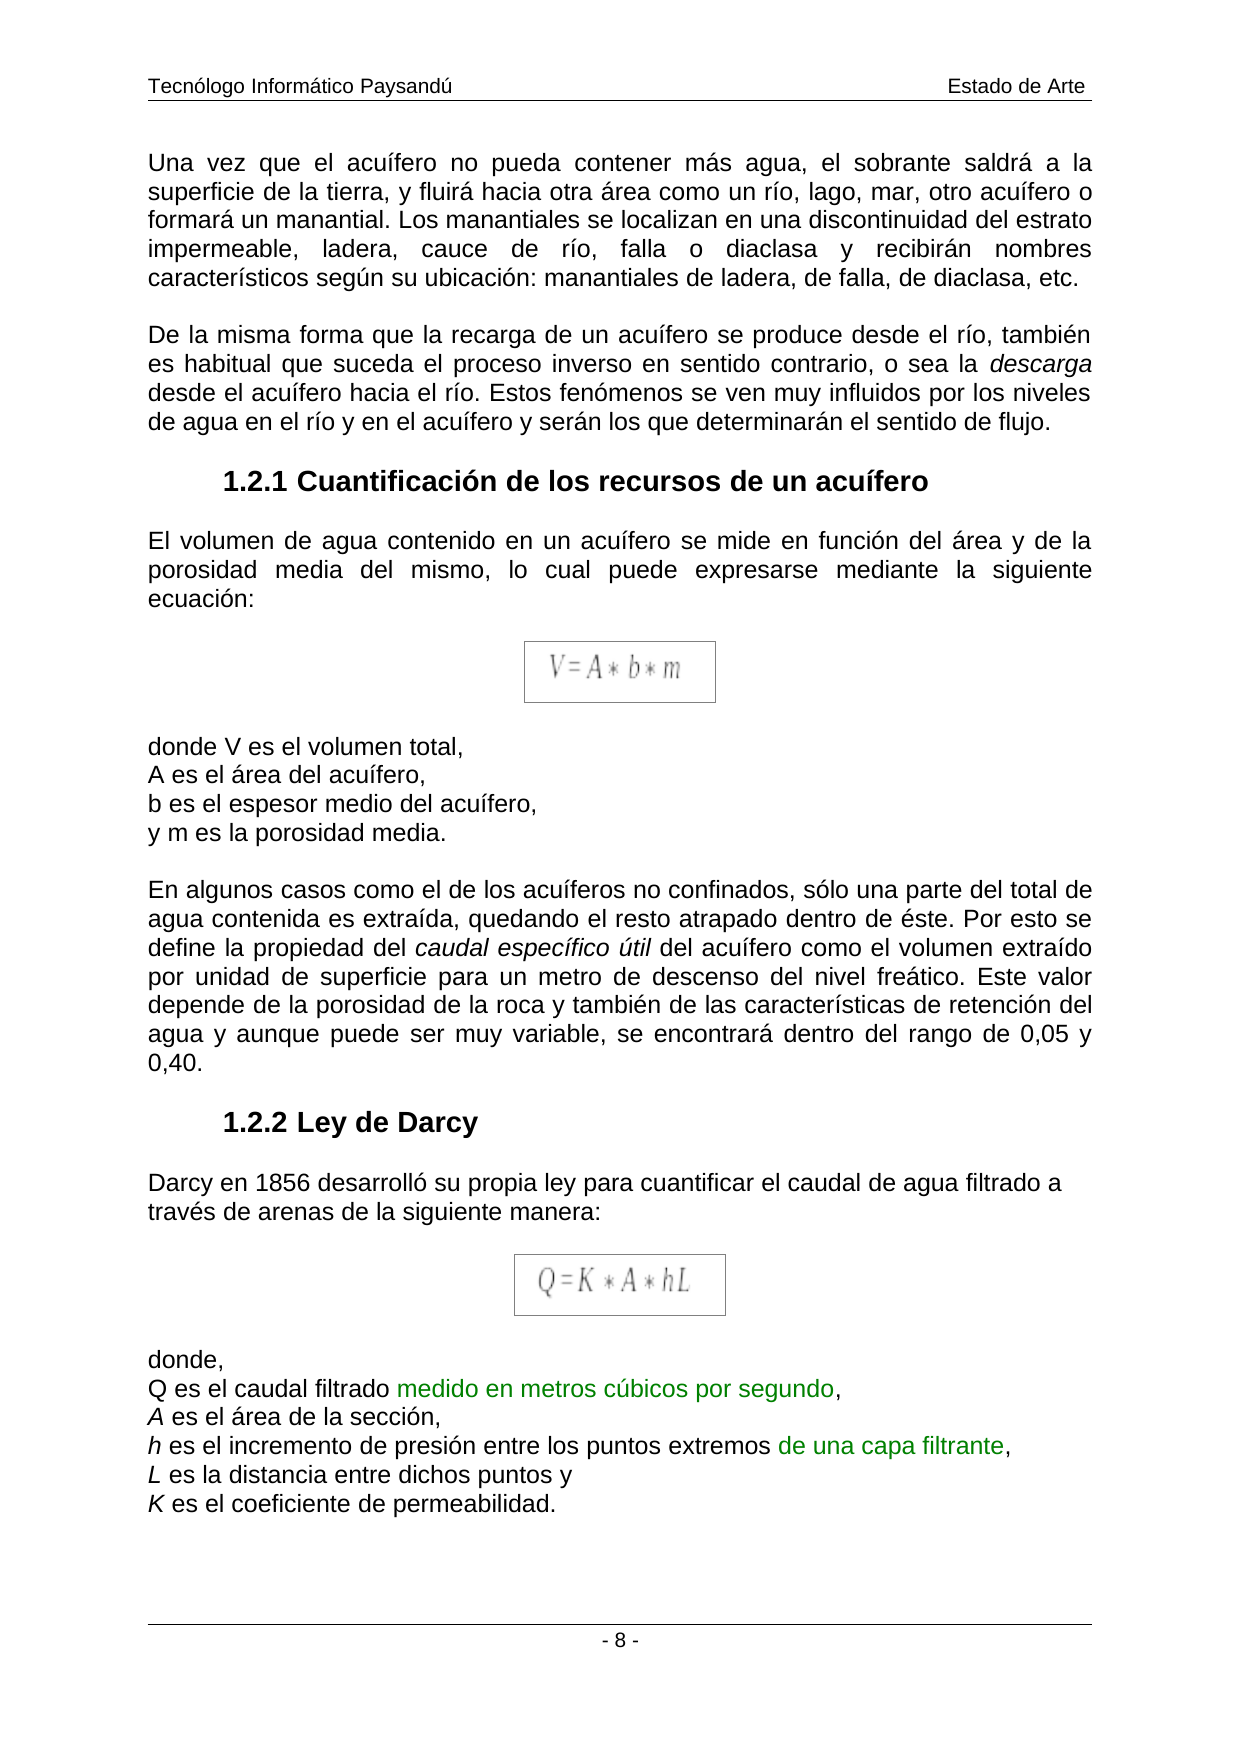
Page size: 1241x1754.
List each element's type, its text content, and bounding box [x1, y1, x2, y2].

subtitle Ley de Darcy [223, 1106, 1092, 1139]
text donde V es el volumen total, [148, 732, 1092, 761]
text Darcy en 1856 desarrolló su propia ley para cuantificar el caudal de agua filtrado a través de arenas de la siguiente manera: [148, 1168, 1092, 1225]
text El volumen de agua contenido en un acuífero se mide en función del área y de la porosidad media del mismo, lo cual puede expresarse mediante la siguiente ecuación: [148, 526, 1092, 612]
text A es el área del acuífero, [148, 761, 1092, 789]
text K es el coeficiente de permeabilidad. [148, 1489, 1092, 1517]
text De la misma forma que la recarga de un acuífero se produce desde el río, también es habitual que suceda el proceso inverso en sentido contrario, o sea la descarga desde el acuífero hacia el río. Estos fenómenos se ven muy influidos por los niveles de agua en el río y en el acuífero y serán los que determinarán el sentido de flujo. [148, 320, 1092, 435]
text En algunos casos como el de los acuíferos no confinados, sólo una parte del total de agua contenida es extraída, quedando el resto atrapado dentro de éste. Por esto se define la propiedad del caudal específico útil del acuífero como el volumen extraído por unidad de superficie para un metro de descenso del nivel freático. Este valor depende de la porosidad de la roca y también de las características de retención del agua y aunque puede ser muy variable, se encontrará dentro del rango de 0,05 y 0,40. [148, 876, 1092, 1077]
text h es el incremento de presión entre los puntos extremos de una capa filtrante, [148, 1431, 1092, 1460]
text A es el área de la sección, [148, 1402, 1092, 1431]
text L es la distancia entre dichos puntos y [148, 1460, 1092, 1489]
text b es el espesor medio del acuífero, [148, 789, 1092, 818]
text y m es la porosidad media. [148, 818, 1092, 847]
text Q es el caudal filtrado medido en metros cúbicos por segundo, [148, 1374, 1092, 1402]
text Una vez que el acuífero no pueda contener más agua, el sobrante saldrá a la superficie de la tierra, y fluirá hacia otra área como un río, lago, mar, otro acuífero o formará un manantial. Los manantiales se localizan en una discontinuidad del estrato impermeable, ladera, cauce de río, falla o diaclasa y recibirán nombres característicos según su ubicación: manantiales de ladera, de falla, de diaclasa, etc. [148, 148, 1092, 291]
text donde, [148, 1345, 1092, 1374]
subtitle Cuantificación de los recursos de un acuífero [223, 464, 1092, 497]
